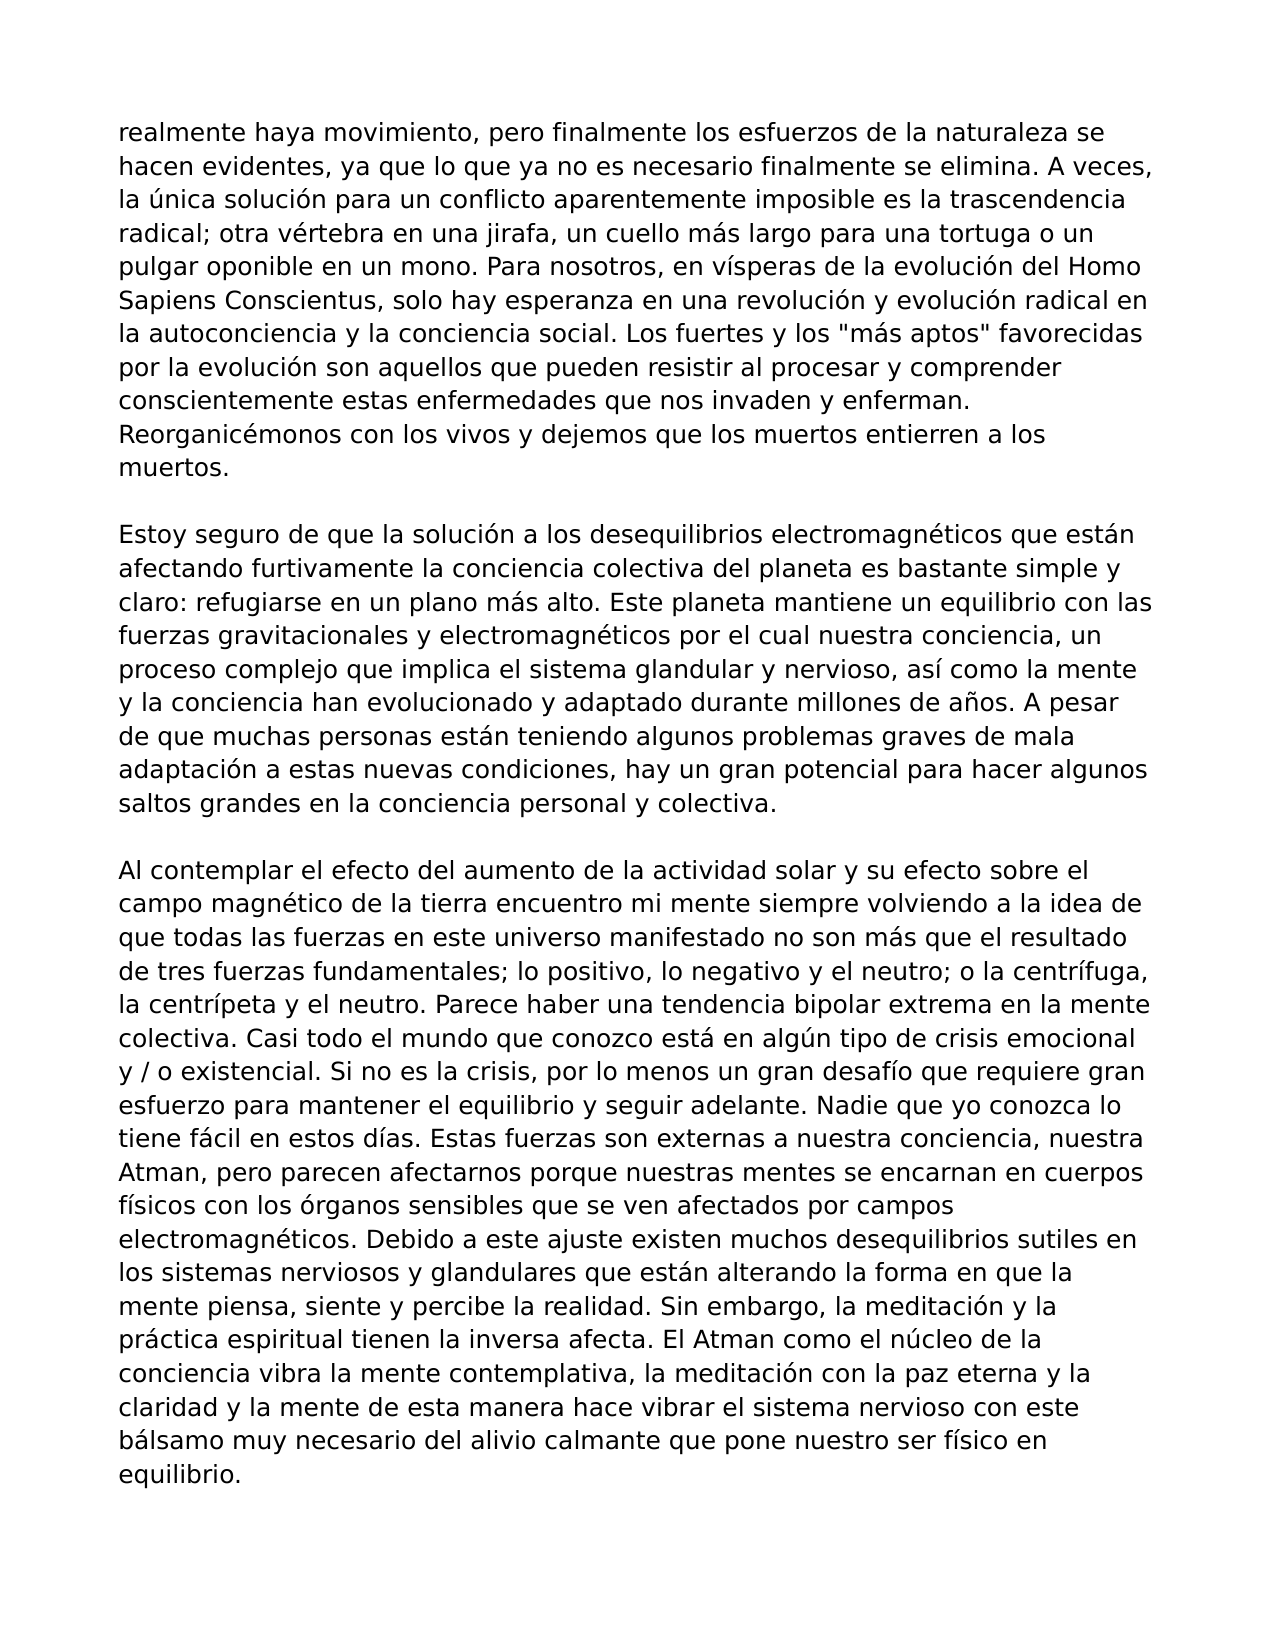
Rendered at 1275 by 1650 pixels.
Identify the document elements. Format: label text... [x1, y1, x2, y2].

text realmente haya movimiento, pero finalmente los esfuerzos de la naturaleza se hacen evidentes, ya que lo que ya no es necesario finalmente se elimina. A veces, la única solución para un conflicto aparentemente imposible es la trascendencia radical; otra vértebra en una jirafa, un cuello más largo para una tortuga o un pulgar oponible en un mono. Para nosotros, en vísperas de la evolución del Homo Sapiens Conscientus, solo hay esperanza en una revolución y evolución radical en la autoconciencia y la conciencia social. Los fuertes y los "más aptos" favorecidas por la evolución son aquellos que pueden resistir al procesar y comprender conscientemente estas enfermedades que nos invaden y enferman. Reorganicémonos con los vivos y dejemos que los muertos entierren a los muertos. Estoy seguro de que la solución a los desequilibrios electromagnéticos que están afectando furtivamente la conciencia colectiva del planeta es bastante simple y claro: refugiarse en un plano más alto. Este planeta mantiene un equilibrio con las fuerzas gravitacionales y electromagnéticos por el cual nuestra conciencia, un proceso complejo que implica el sistema glandular y nervioso, así como la mente y la conciencia han evolucionado y adaptado durante millones de años. A pesar de que muchas personas están teniendo algunos problemas graves de mala adaptación a estas nuevas condiciones, hay un gran potencial para hacer algunos saltos grandes en la conciencia personal y colectiva. Al contemplar el efecto del aumento de la actividad solar y su efecto sobre el campo magnético de la tierra encuentro mi mente siempre volviendo a la idea de que todas las fuerzas en este universo manifestado no son más que el resultado de tres fuerzas fundamentales; lo positivo, lo negativo y el neutro; o la centrífuga, la centrípeta y el neutro. Parece haber una tendencia bipolar extrema en la mente colectiva. Casi todo el mundo que conozco está en algún tipo de crisis emocional y / o existencial. Si no es la crisis, por lo menos un gran desafío que requiere gran esfuerzo para mantener el equilibrio y seguir adelante. Nadie que yo conozca lo tiene fácil en estos días. Estas fuerzas son externas a nuestra conciencia, nuestra Atman, pero parecen afectarnos porque nuestras mentes se encarnan en cuerpos físicos con los órganos sensibles que se ven afectados por campos electromagnéticos. Debido a este ajuste existen muchos desequilibrios sutiles en los sistemas nerviosos y glandulares que están alterando la forma en que la mente piensa, siente y percibe la realidad. Sin embargo, la meditación y la práctica espiritual tienen la inversa afecta. El Atman como el núcleo de la conciencia vibra la mente contemplativa, la meditación con la paz eterna y la claridad y la mente de esta manera hace vibrar el sistema nervioso con este bálsamo muy necesario del alivio calmante que pone nuestro ser físico en equilibrio. [118, 118, 1157, 1522]
